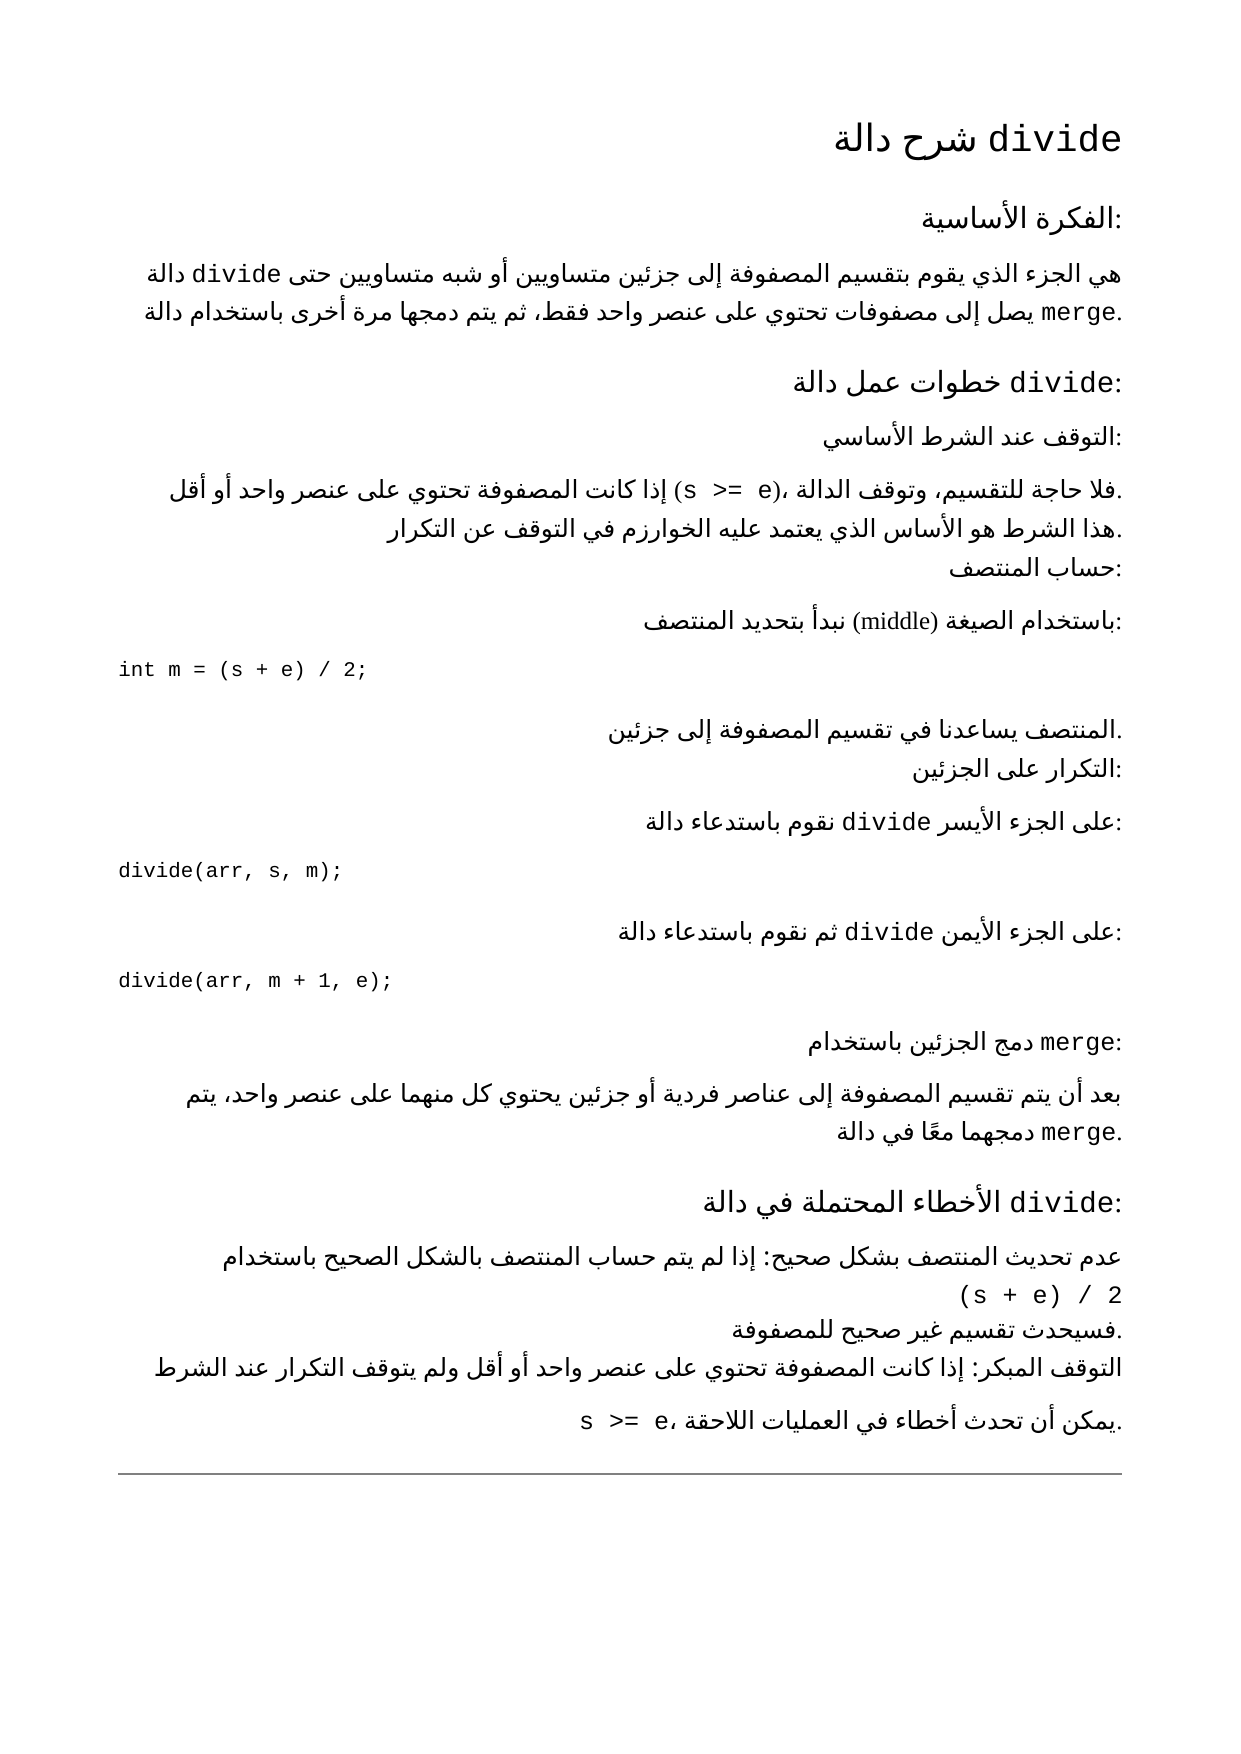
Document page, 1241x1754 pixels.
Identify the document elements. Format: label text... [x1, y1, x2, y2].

text التكرار على الجزئين: [118, 754, 1122, 788]
text عدم تحديث المنتصف بشكل صحيح: إذا لم يتم حساب المنتصف بالشكل الصحيح باستخدام [118, 1242, 1122, 1275]
text (s + e) / 2 [118, 1280, 1122, 1311]
text نبدأ بتحديد المنتصف (middle) باستخدام الصيغة: [118, 606, 1122, 639]
text التوقف عند الشرط الأساسي: [118, 422, 1122, 456]
text ثم نقوم باستدعاء دالة divide على الجزء الأيمن: [118, 917, 1122, 951]
text دمج الجزئين باستخدام merge: [118, 1027, 1122, 1060]
text divide(arr, m + 1, e); [118, 970, 1122, 994]
text s >= e، يمكن أن تحدث أخطاء في العمليات اللاحقة. [118, 1406, 1122, 1439]
subtitle خطوات عمل دالة divide: [118, 365, 1122, 404]
text هذا الشرط هو الأساس الذي يعتمد عليه الخوارزم في التوقف عن التكرار. [118, 514, 1122, 548]
text إذا كانت المصفوفة تحتوي على عنصر واحد أو أقل (s >= e)، فلا حاجة للتقسيم، وتوقف الدالة. [118, 476, 1122, 509]
text بعد أن يتم تقسيم المصفوفة إلى عناصر فردية أو جزئين يحتوي كل منهما على عنصر واحد، يتم دمجهما معًا في دالة merge. [118, 1080, 1122, 1151]
text المنتصف يساعدنا في تقسيم المصفوفة إلى جزئين. [118, 716, 1122, 749]
subtitle الأخطاء المحتملة في دالة divide: [118, 1185, 1122, 1224]
text حساب المنتصف: [118, 553, 1122, 586]
text دالة divide هي الجزء الذي يقوم بتقسيم المصفوفة إلى جزئين متساويين أو شبه متساويين حتى يصل إلى مصفوفات تحتوي على عنصر واحد فقط، ثم يتم دمجها مرة أخرى باستخدام دالة merge. [118, 259, 1122, 331]
text التوقف المبكر: إذا كانت المصفوفة تحتوي على عنصر واحد أو أقل ولم يتوقف التكرار عند الشرط [118, 1354, 1122, 1386]
text نقوم باستدعاء دالة divide على الجزء الأيسر: [118, 807, 1122, 841]
subtitle شرح دالة divide [118, 118, 1122, 167]
subtitle الفكرة الأساسية: [118, 201, 1122, 241]
text int m = (s + e) / 2; [118, 659, 1122, 682]
text فسيحدث تقسيم غير صحيح للمصفوفة. [118, 1315, 1122, 1349]
text divide(arr, s, m); [118, 860, 1122, 884]
